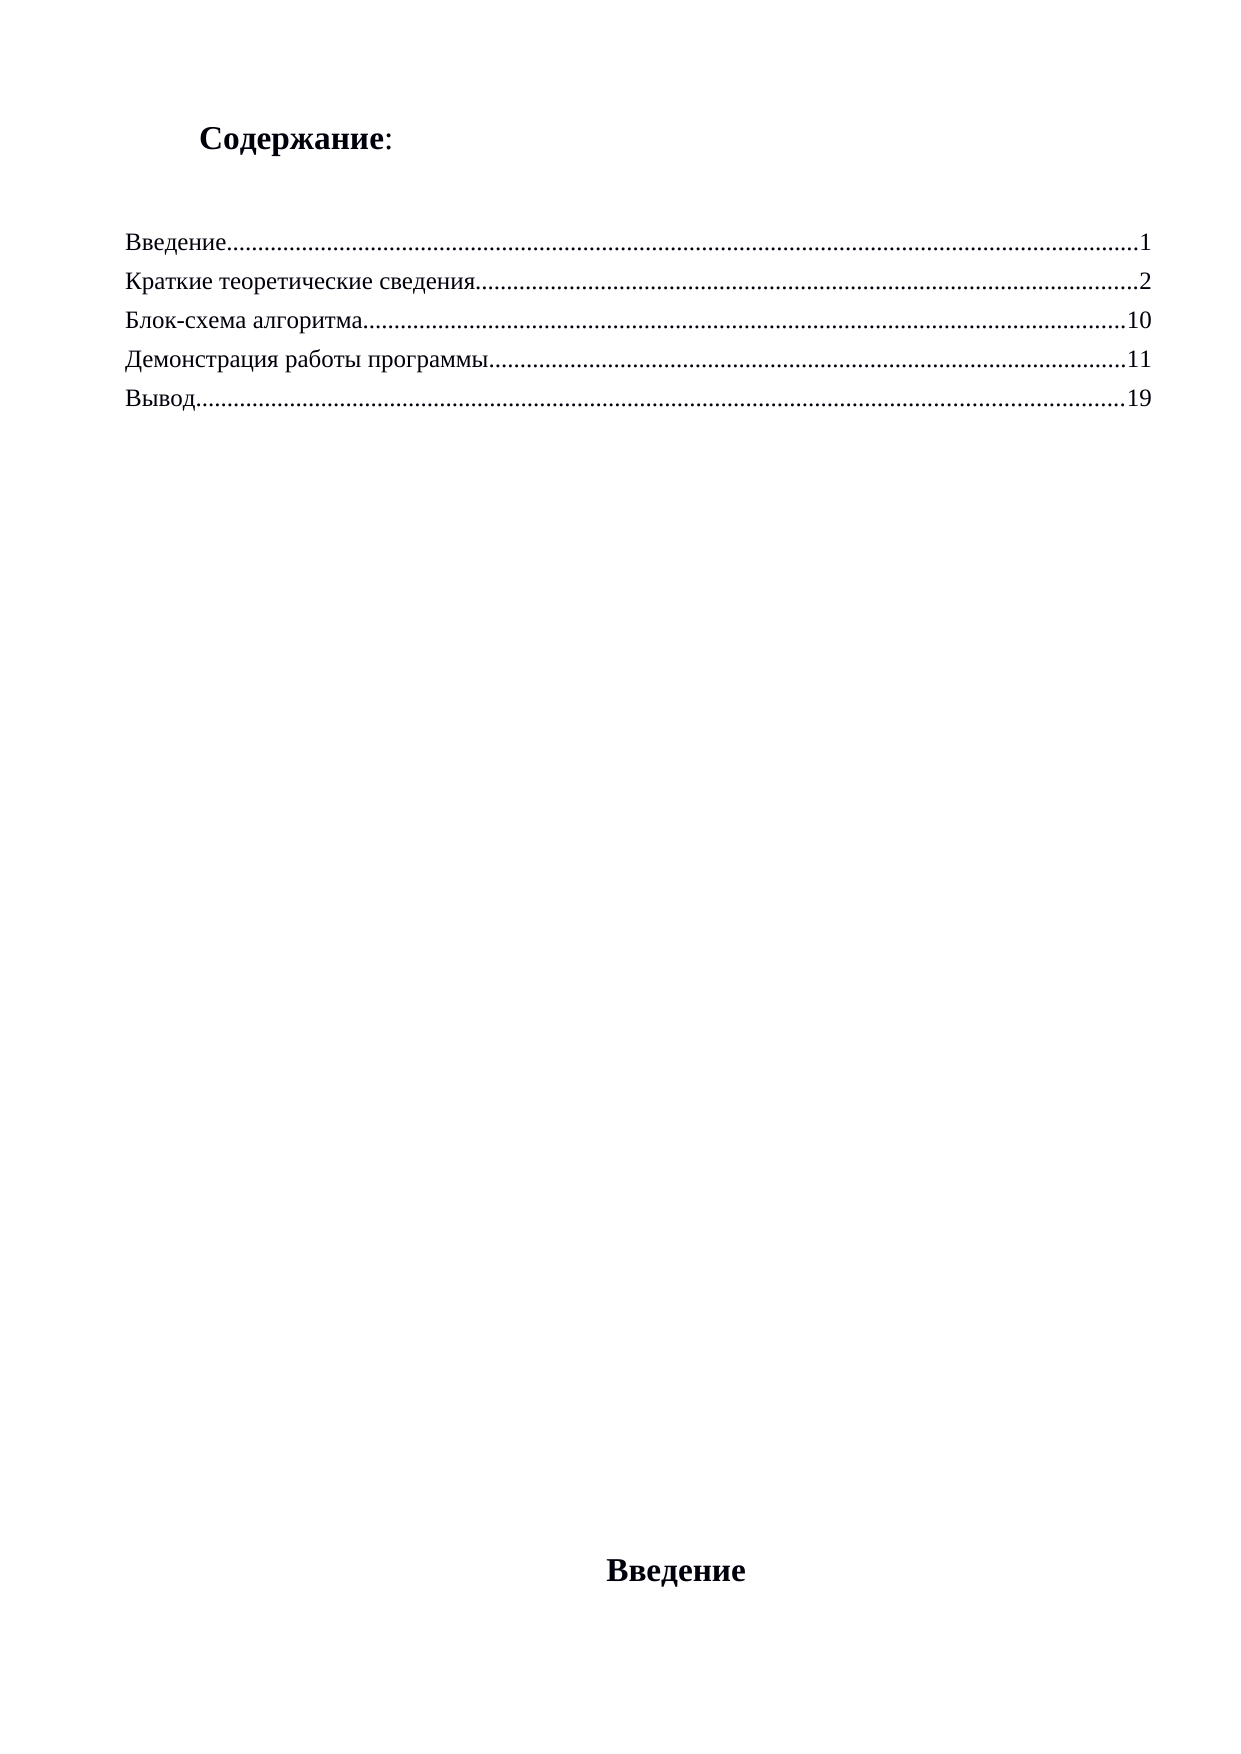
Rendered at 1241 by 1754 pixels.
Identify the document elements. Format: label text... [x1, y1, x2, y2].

text Демонстрация работы программы 11 [125, 344, 1152, 373]
text Блок-схема алгоритма 10 [125, 305, 1152, 334]
text Краткие теоретические сведения 2 [125, 266, 1152, 295]
text Введение 1 [125, 227, 1152, 256]
subtitle Введение [162, 1550, 1152, 1588]
text Вывод 19 [125, 383, 1152, 412]
text Содержание: [125, 118, 1152, 156]
